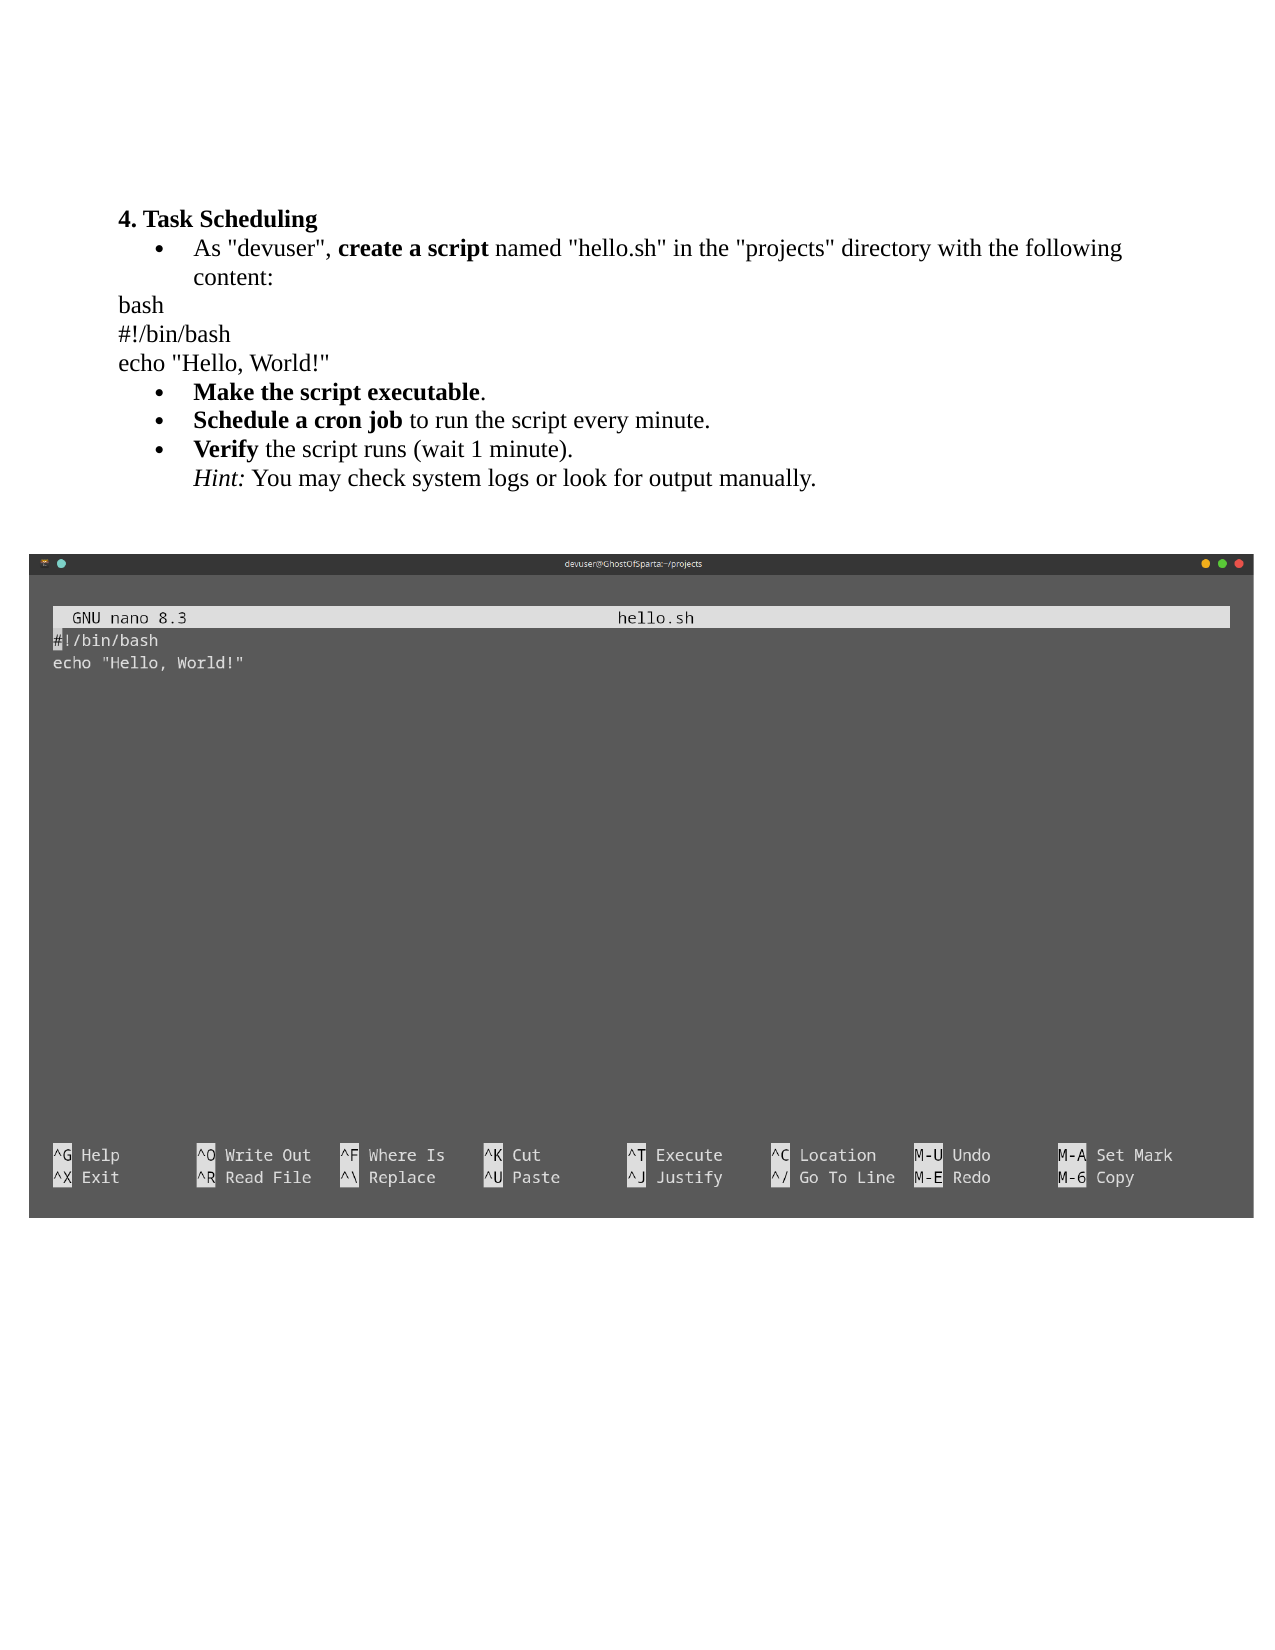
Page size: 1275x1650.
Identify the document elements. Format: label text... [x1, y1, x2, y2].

picture [29, 266, 1254, 930]
list Schedule a cron job to run the script every minute. [156, 118, 1157, 147]
list Verify the script runs (wait 1 minute). Hint: You may check system logs or look for output manually. [156, 147, 1157, 204]
